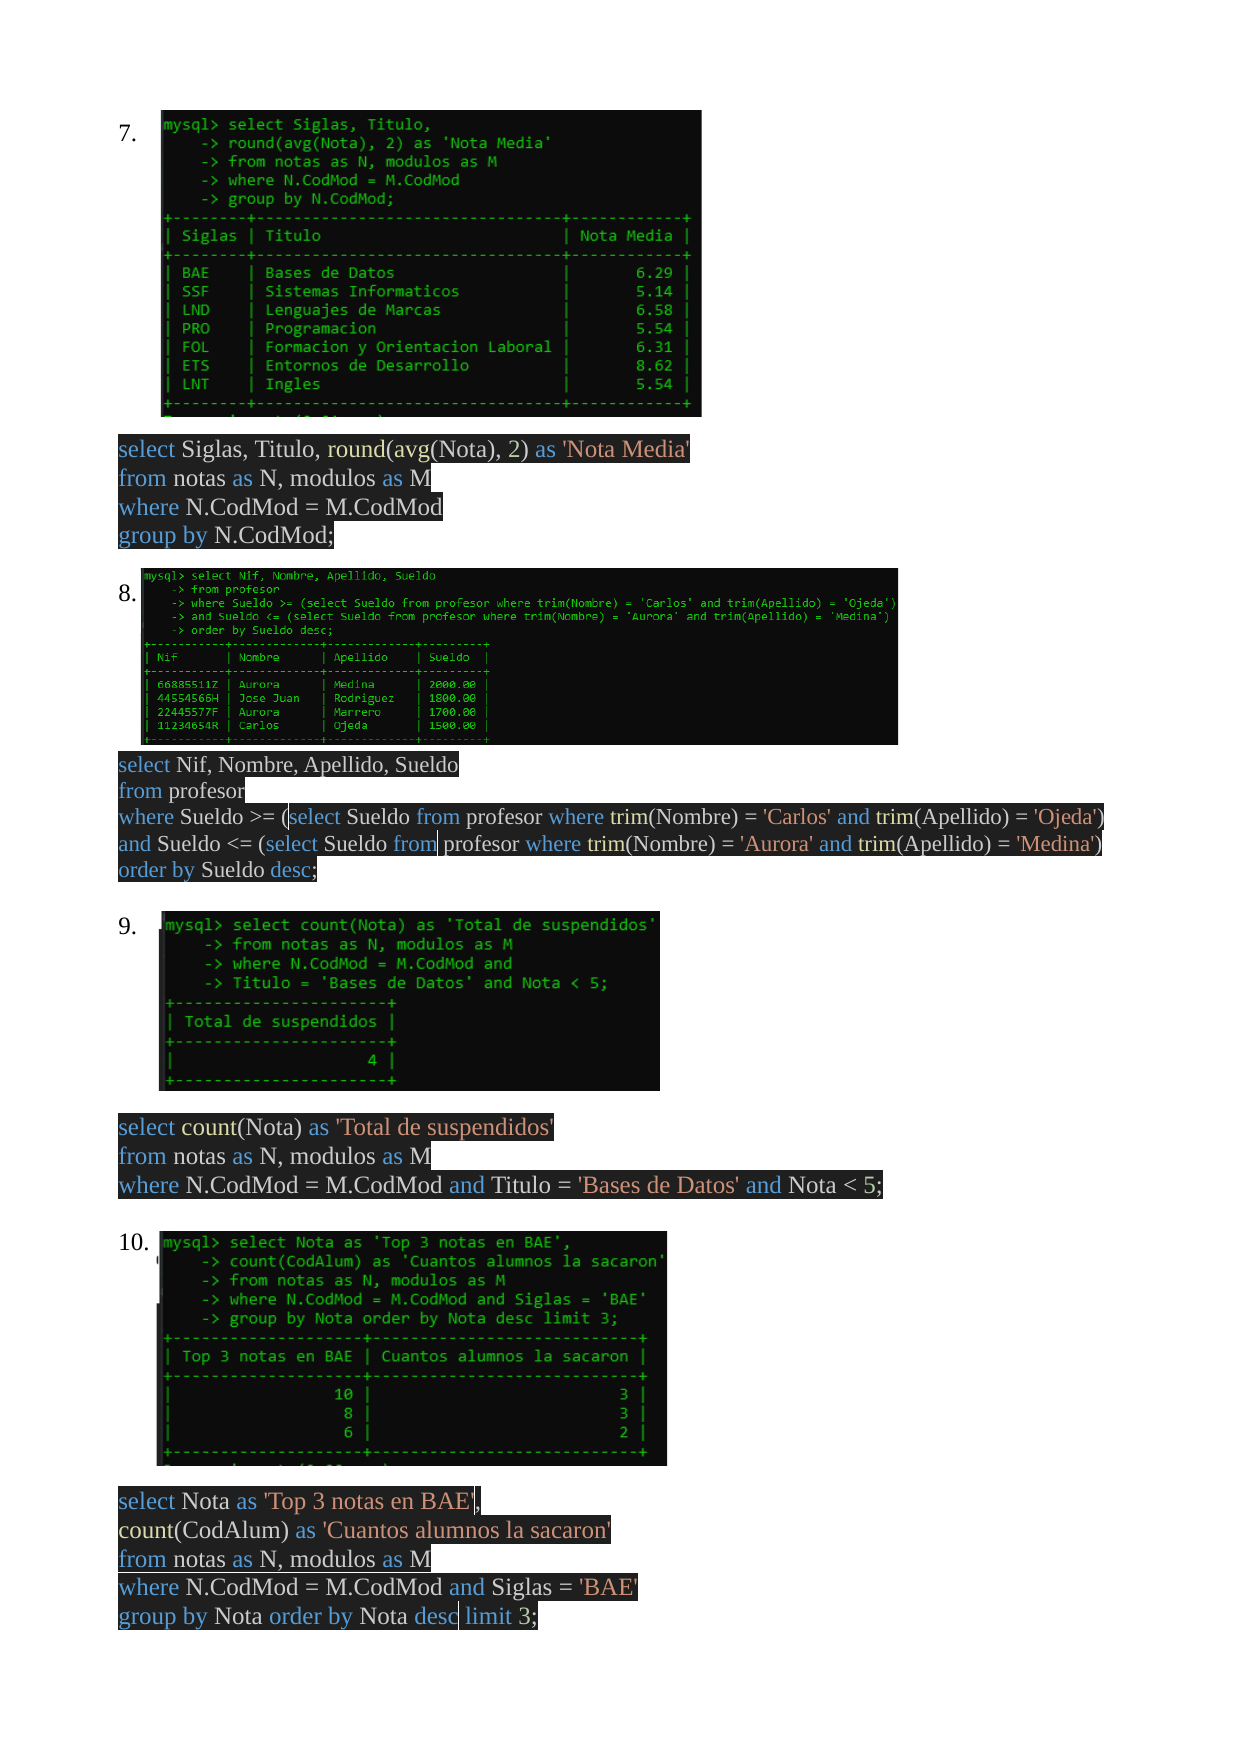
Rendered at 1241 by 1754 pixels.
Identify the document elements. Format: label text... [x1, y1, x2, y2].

text 8. [118, 578, 140, 607]
text [899, 578, 1122, 607]
text from notas as N, modulos as M [118, 1141, 1122, 1170]
text group by N.CodMod; [118, 521, 1122, 549]
text and Sueldo <= (select Sueldo from profesor where trim(Nombre) = 'Aurora' and trim(Apellido) = 'Medina') [118, 830, 1122, 856]
text where N.CodMod = M.CodMod and Titulo = 'Bases de Datos' and Nota < 5; [118, 1170, 1122, 1199]
text from notas as N, modulos as M [118, 1544, 1122, 1572]
picture [158, 911, 660, 1091]
text from notas as N, modulos as M [118, 463, 1122, 492]
picture [156, 1231, 668, 1466]
text 7. [118, 118, 160, 147]
text 9. [118, 911, 158, 940]
text select Siglas, Titulo, round(avg(Nota), 2) as 'Nota Media' [118, 434, 1122, 463]
text select Nota as 'Top 3 notas en BAE', [118, 1486, 1122, 1515]
text where N.CodMod = M.CodMod [118, 492, 1122, 521]
text count(CodAlum) as 'Cuantos alumnos la sacaron' [118, 1515, 1122, 1544]
text [660, 911, 1122, 940]
text group by Nota order by Nota desc limit 3; [118, 1601, 1122, 1630]
text where Sueldo >= (select Sueldo from profesor where trim(Nombre) = 'Carlos' and trim(Apellido) = 'Ojeda') [118, 803, 1122, 830]
text select count(Nota) as 'Total de suspendidos' [118, 1112, 1122, 1141]
picture [140, 568, 899, 745]
text [702, 118, 1122, 147]
text 10. [118, 1227, 1122, 1256]
picture [160, 110, 702, 417]
text where N.CodMod = M.CodMod and Siglas = 'BAE' [118, 1572, 1122, 1601]
text from profesor [118, 777, 1122, 803]
text select Nif, Nombre, Apellido, Sueldo [118, 751, 1122, 777]
text order by Sueldo desc; [118, 856, 1122, 882]
